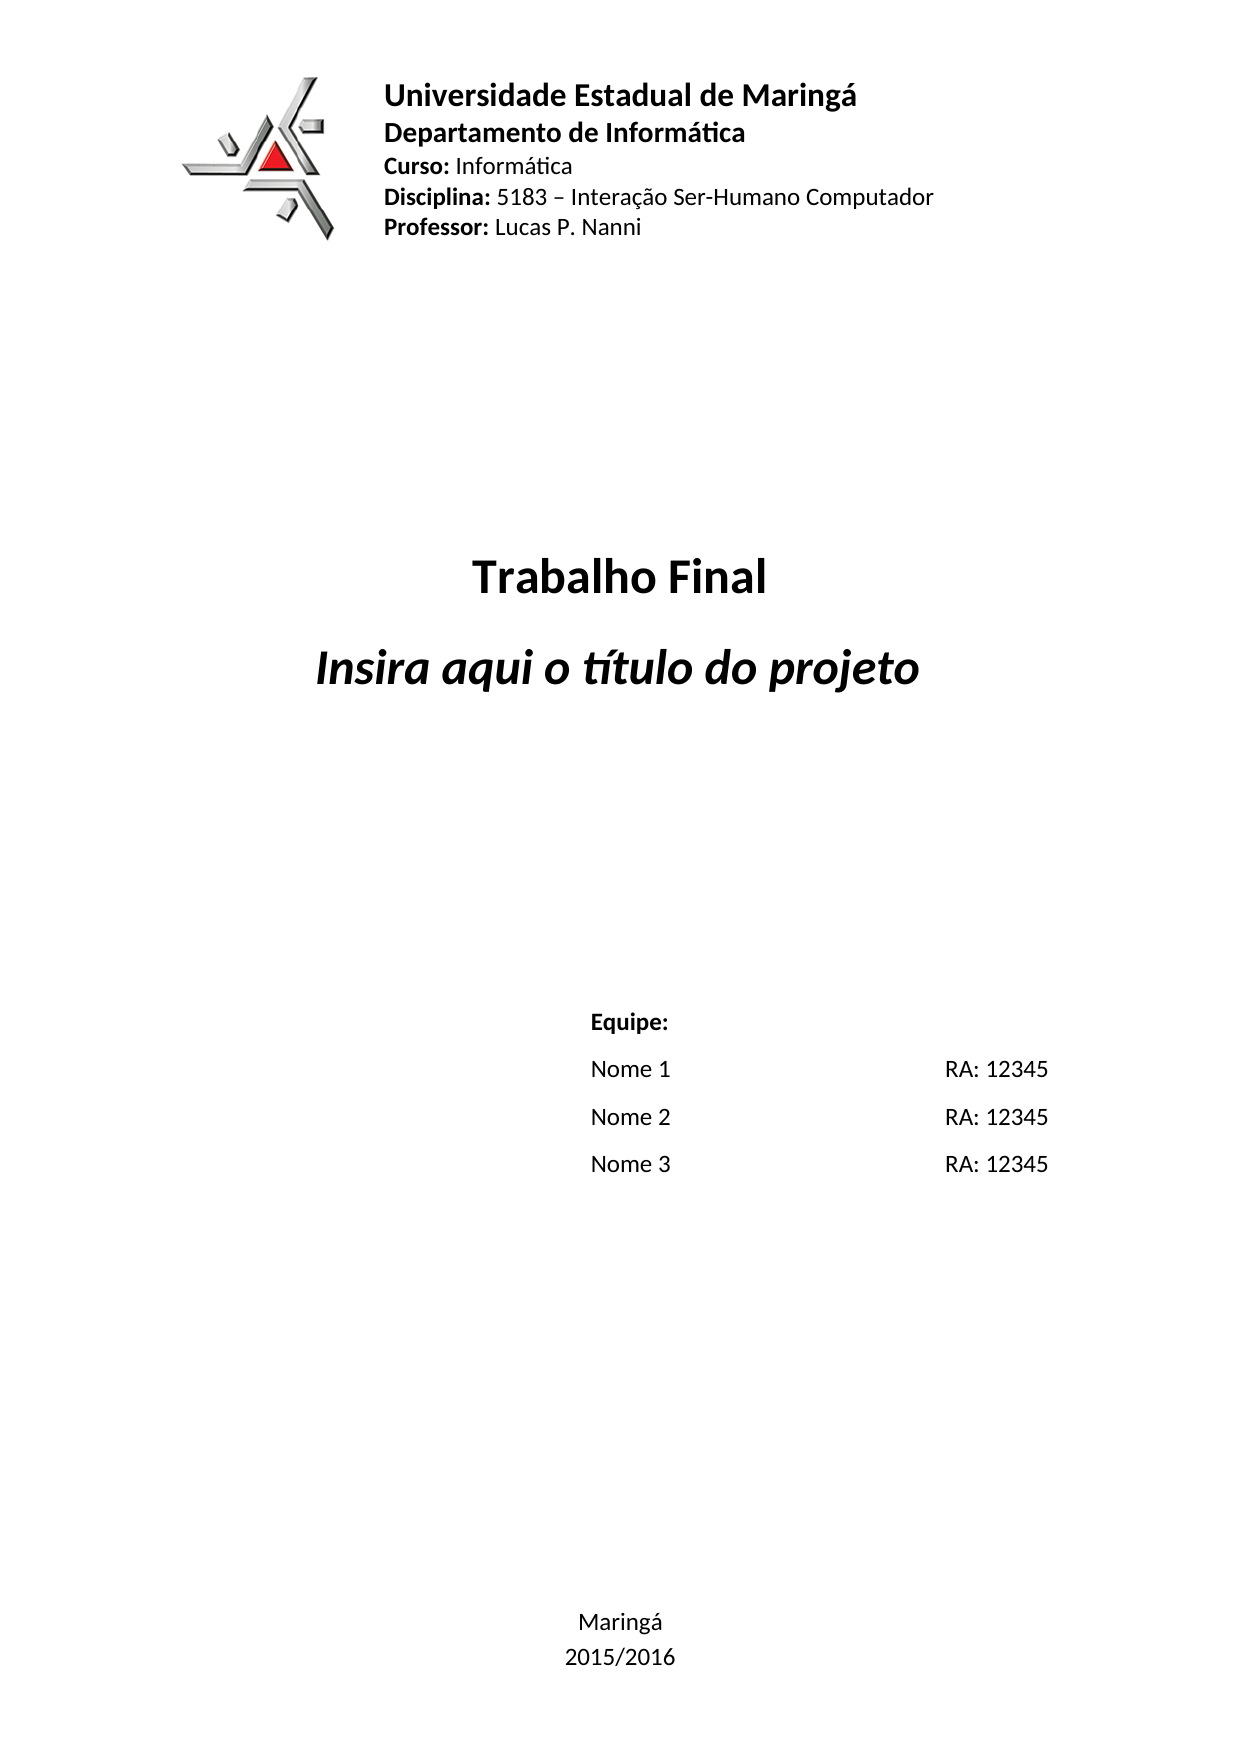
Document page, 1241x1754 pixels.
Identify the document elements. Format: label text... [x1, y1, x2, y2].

text Nome 2 RA: 12345 [591, 1101, 1063, 1132]
text Nome 1 RA: 12345 [591, 1054, 1063, 1084]
text Insira aqui o título do projeto [177, 636, 1063, 697]
text Equipe: [591, 1006, 1063, 1037]
text Nome 3 RA: 12345 [591, 1149, 1063, 1179]
text Trabalho Final [177, 545, 1063, 606]
